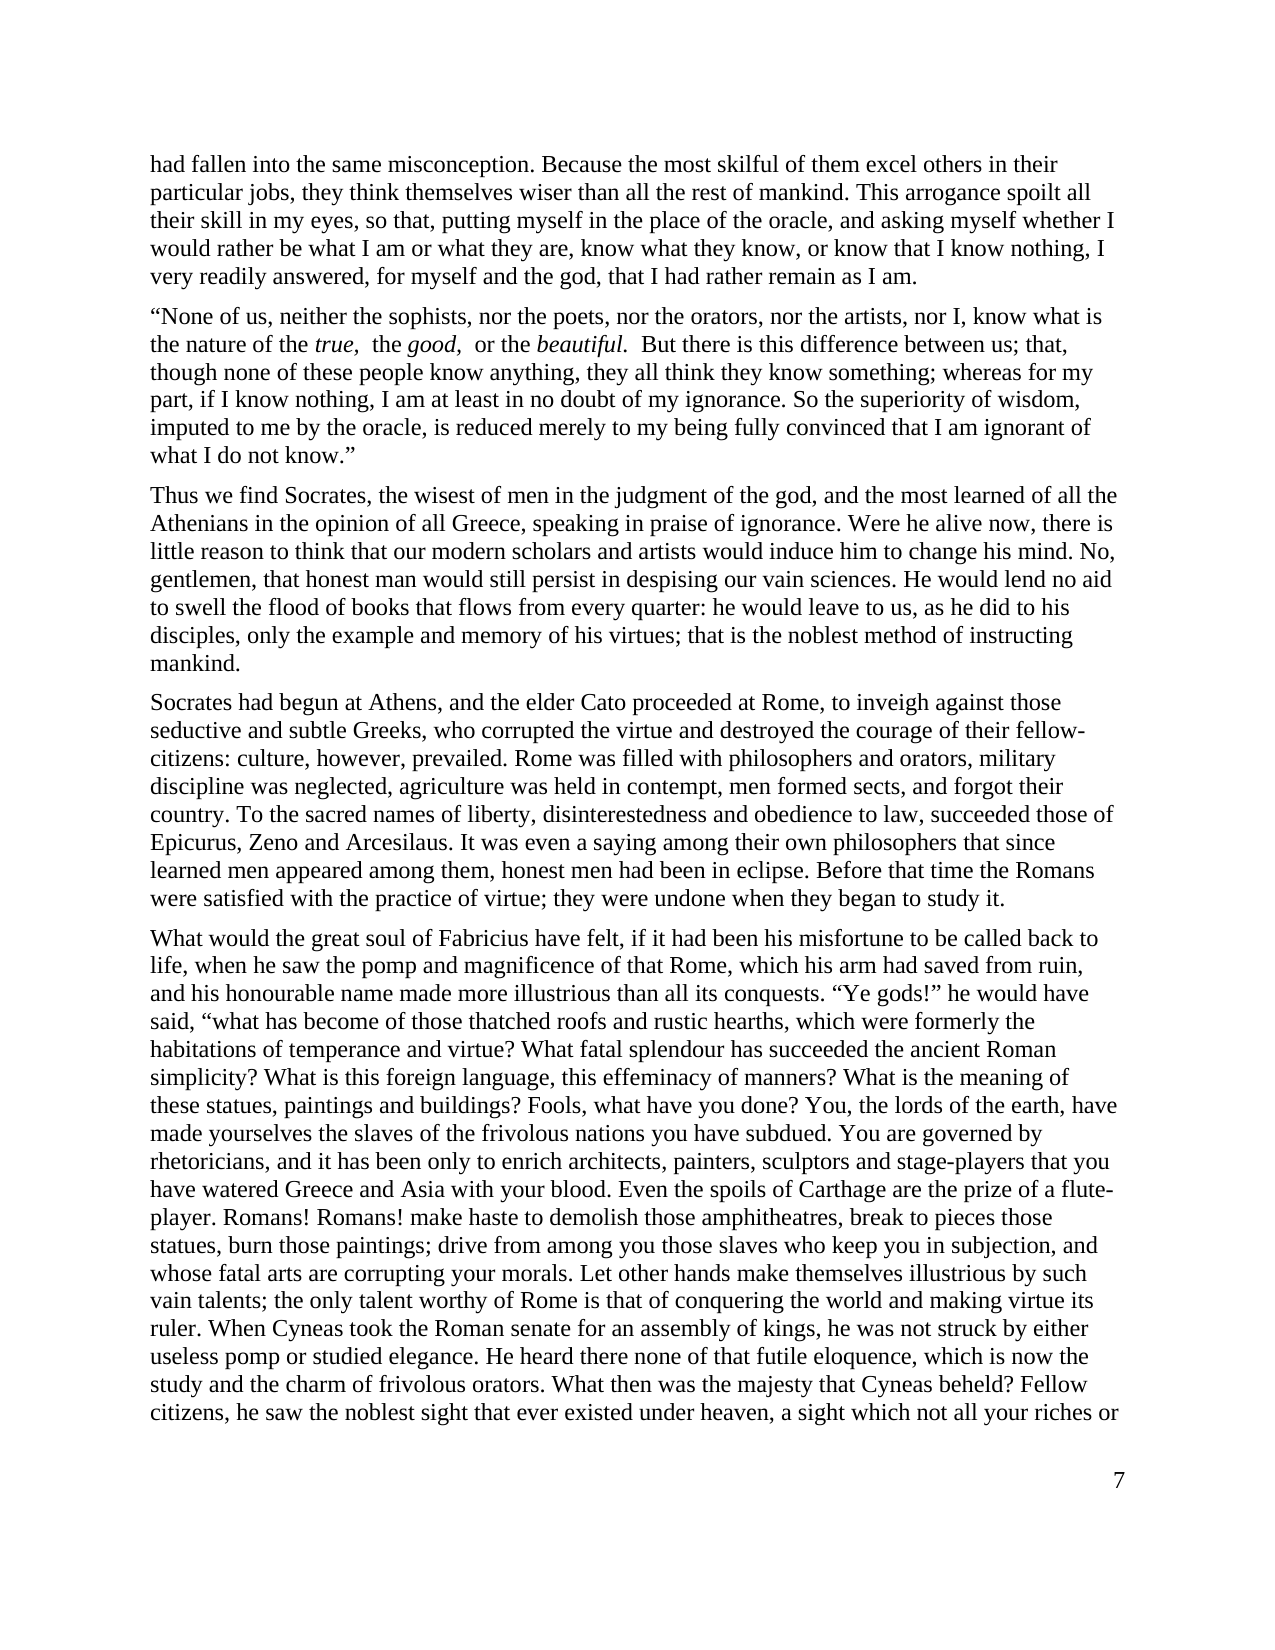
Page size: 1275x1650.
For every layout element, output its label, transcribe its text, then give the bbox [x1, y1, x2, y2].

text What would the great soul of Fabricius have felt, if it had been his misfortune to be called back to life, when he saw the pomp and magnificence of that Rome, which his arm had saved from ruin, and his honourable name made more illustrious than all its conquests. “Ye gods!” he would have said, “what has become of those thatched roofs and rustic hearths, which were formerly the habitations of temperance and virtue? What fatal splendour has succeeded the ancient Roman simplicity? What is this foreign language, this effeminacy of manners? What is the meaning of these statues, paintings and buildings? Fools, what have you done? You, the lords of the earth, have made yourselves the slaves of the frivolous nations you have subdued. You are governed by rhetoricians, and it has been only to enrich architects, painters, sculptors and stage-players that you have watered Greece and Asia with your blood. Even the spoils of Carthage are the prize of a flute-player. Romans! Romans! make haste to demolish those amphitheatres, break to pieces those statues, burn those paintings; drive from among you those slaves who keep you in subjection, and whose fatal arts are corrupting your morals. Let other hands make themselves illustrious by such vain talents; the only talent worthy of Rome is that of conquering the world and making virtue its ruler. When Cyneas took the Roman senate for an assembly of kings, he was not struck by either useless pomp or studied elegance. He heard there none of that futile eloquence, which is now the study and the charm of frivolous orators. What then was the majesty that Cyneas beheld? Fellow citizens, he saw the noblest sight that ever existed under heaven, a sight which not all your riches or [150, 923, 1125, 1426]
text Socrates had begun at Athens, and the elder Cato proceeded at Rome, to inveigh against those seductive and subtle Greeks, who corrupted the virtue and destroyed the courage of their fellow-citizens: culture, however, prevailed. Rome was filled with philosophers and orators, military discipline was neglected, agriculture was held in contempt, men formed sects, and forgot their country. To the sacred names of liberty, disinterestedness and obedience to law, succeeded those of Epicurus, Zeno and Arcesilaus. It was even a saying among their own philosophers that since learned men appeared among them, honest men had been in eclipse. Before that time the Romans were satisfied with the practice of virtue; they were undone when they began to study it. [150, 688, 1125, 911]
text Thus we find Socrates, the wisest of men in the judgment of the god, and the most learned of all the Athenians in the opinion of all Greece, speaking in praise of ignorance. Were he alive now, there is little reason to think that our modern scholars and artists would induce him to change his mind. No, gentlemen, that honest man would still persist in despising our vain sciences. He would lend no aid to swell the flood of books that flows from every quarter: he would leave to us, as he did to his disciples, only the example and memory of his virtues; that is the noblest method of instructing mankind. [150, 481, 1125, 676]
text “None of us, neither the sophists, nor the poets, nor the orators, nor the artists, nor I, know what is the nature of the true, the good, or the beautiful. But there is this difference between us; that, though none of these people know anything, they all think they know something; whereas for my part, if I know nothing, I am at least in no doubt of my ignorance. So the superiority of wisdom, imputed to me by the oracle, is reduced merely to my being fully convinced that I am ignorant of what I do not know.” [150, 301, 1125, 469]
text had fallen into the same misconception. Because the most skilful of them excel others in their particular jobs, they think themselves wiser than all the rest of mankind. This arrogance spoilt all their skill in my eyes, so that, putting myself in the place of the oracle, and asking myself whether I would rather be what I am or what they are, know what they know, or know that I know nothing, I very readily answered, for myself and the god, that I had rather remain as I am. [150, 150, 1125, 289]
